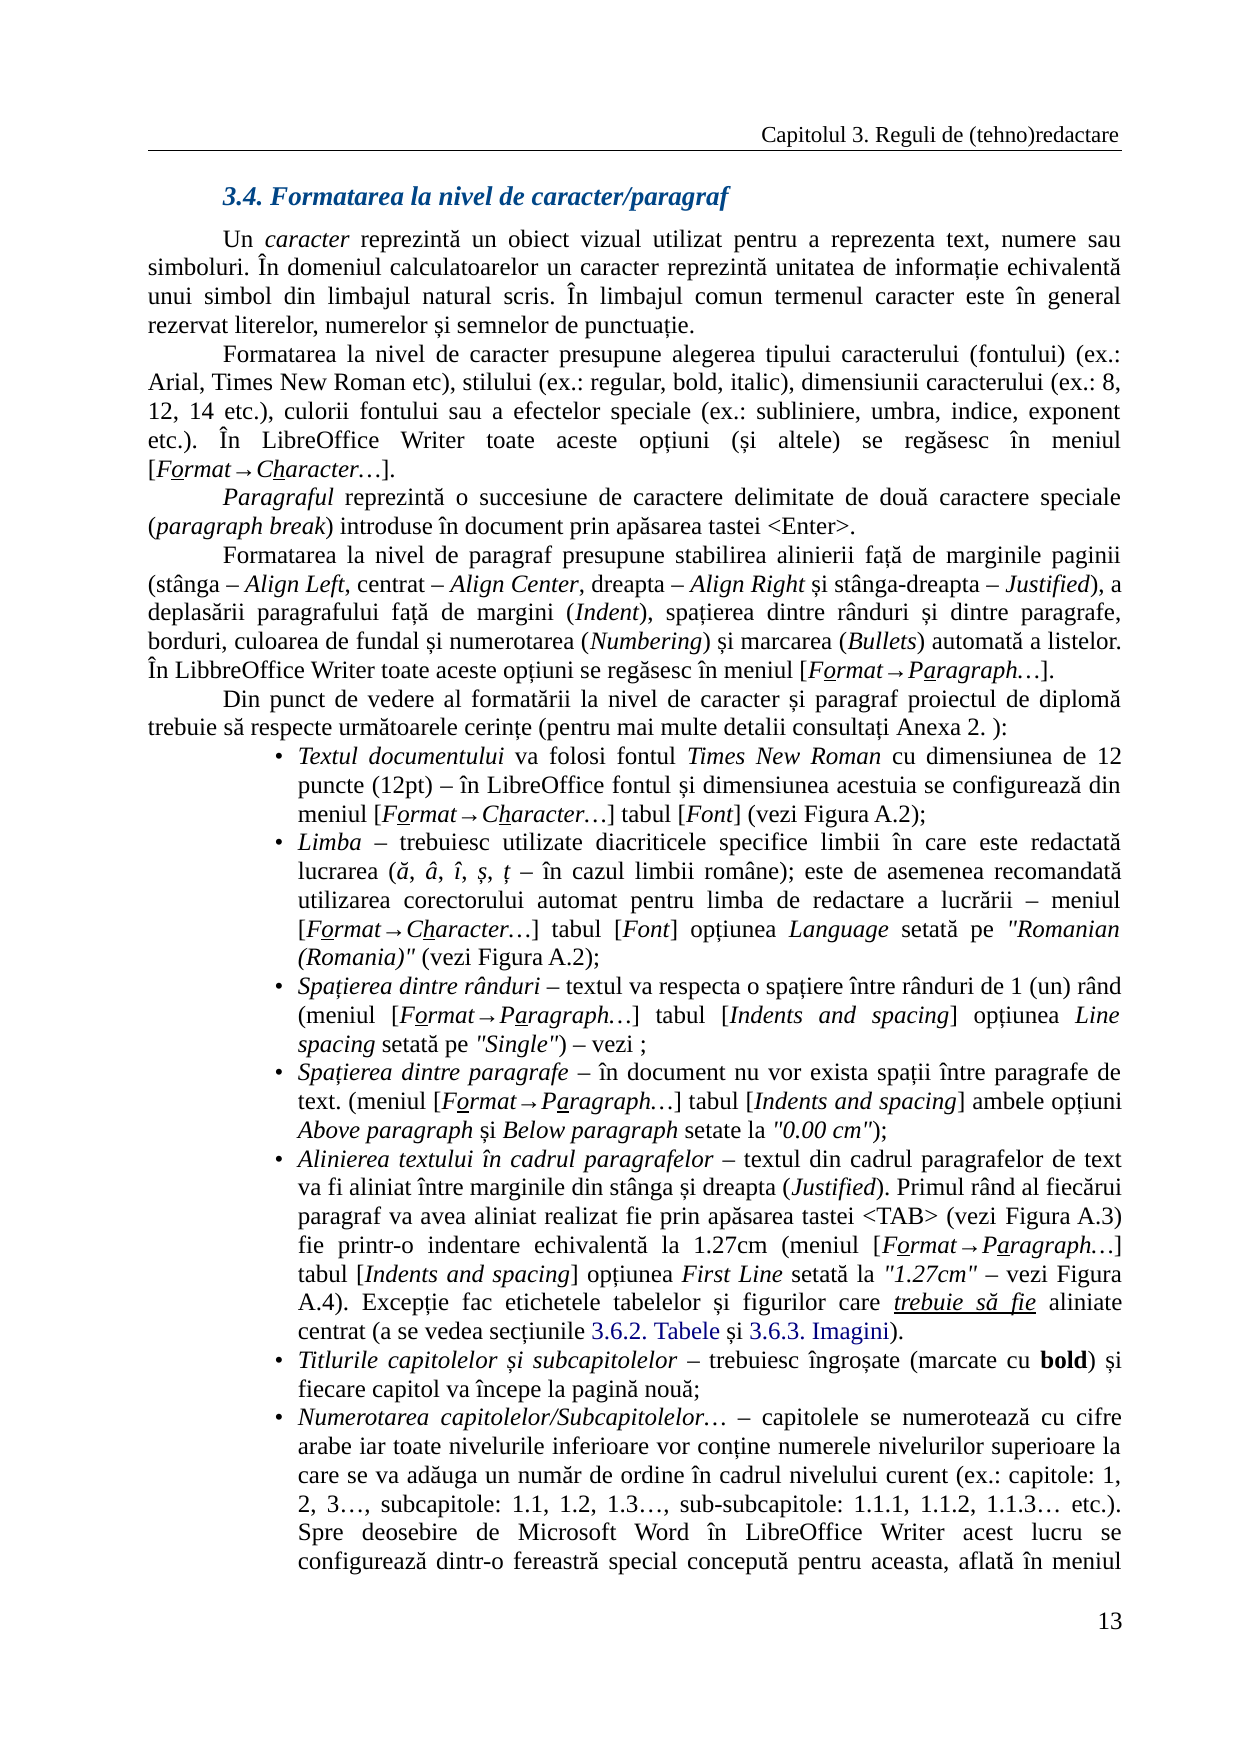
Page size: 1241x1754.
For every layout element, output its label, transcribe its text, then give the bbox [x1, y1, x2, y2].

list Textul documentului va folosi fontul Times New Roman cu dimensiunea de 12 puncte (12pt) – în LibreOffice fontul și dimensiunea acestuia se configurează din meniul [Format→Character…] tabul [Font] (vezi Figura A.2); [279, 741, 1122, 827]
text Formatarea la nivel de caracter presupune alegerea tipului caracterului (fontului) (ex.: Arial, Times New Roman etc), stilului (ex.: regular, bold, italic), dimensiunii caracterului (ex.: 8, 12, 14 etc.), culorii fontului sau a efectelor speciale (ex.: subliniere, umbra, indice, exponent etc.). În LibreOffice Writer toate aceste opțiuni (și altele) se regăsesc în meniul [Format→Character…]. [148, 339, 1122, 482]
subtitle Formatarea la nivel de caracter/paragraf [223, 180, 1122, 211]
list Numerotarea capitolelor/Subcapitolelor… – capitolele se numerotează cu cifre arabe iar toate nivelurile inferioare vor conține numerele nivelurilor superioare la care se va adăuga un număr de ordine în cadrul nivelului curent (ex.: capitole: 1, 2, 3…, subcapitole: 1.1, 1.2, 1.3…, sub-subcapitole: 1.1.1, 1.1.2, 1.1.3… etc.). Spre deosebire de Microsoft Word în LibreOffice Writer acest lucru se configurează dintr-o fereastră special concepută pentru aceasta, aflată în meniul [Tools→Outline Numbering…] – vezi Anexa 3. [279, 1402, 1122, 1575]
text Paragraful reprezintă o succesiune de caractere delimitate de două caractere speciale (paragraph break) introduse în document prin apăsarea tastei <Enter>. [148, 482, 1122, 540]
list Limba – trebuiesc utilizate diacriticele specifice limbii în care este redactată lucrarea (ă, â, î, ș, ț – în cazul limbii române); este de asemenea recomandată utilizarea corectorului automat pentru limba de redactare a lucrării – meniul [Format→Character…] tabul [Font] opțiunea Language setată pe "Romanian (Romania)" (vezi Figura A.2); [279, 827, 1122, 971]
text Formatarea la nivel de paragraf presupune stabilirea alinierii față de marginile paginii (stânga – Align Left, centrat – Align Center, dreapta – Align Right și stânga-dreapta – Justified), a deplasării paragrafului față de margini (Indent), spațierea dintre rânduri și dintre paragrafe, borduri, culoarea de fundal și numerotarea (Numbering) și marcarea (Bullets) automată a listelor. În LibbreOffice Writer toate aceste opțiuni se regăsesc în meniul [Format→Paragraph…]. [148, 540, 1122, 684]
text Din punct de vedere al formatării la nivel de caracter și paragraf proiectul de diplomă trebuie să respecte următoarele cerințe (pentru mai multe detalii consultați Anexa 2. ): [148, 684, 1122, 741]
list Spațierea dintre paragrafe – în document nu vor exista spații între paragrafe de text. (meniul [Format→Paragraph…] tabul [Indents and spacing] ambele opțiuni Above paragraph și Below paragraph setate la "0.00 cm"); [279, 1057, 1122, 1144]
list Alinierea textului în cadrul paragrafelor – textul din cadrul paragrafelor de text va fi aliniat între marginile din stânga și dreapta (Justified). Primul rând al fiecărui paragraf va avea aliniat realizat fie prin apăsarea tastei <TAB> (vezi Figura A.3) fie printr-o indentare echivalentă la 1.27cm (meniul [Format→Paragraph…] tabul [Indents and spacing] opțiunea First Line setată la "1.27cm" – vezi Figura A.4). Excepție fac etichetele tabelelor și figurilor care trebuie să fie aliniate centrat (a se vedea secțiunile 3.6.2. Tabele și 3.6.3. Imagini). [279, 1144, 1122, 1345]
list Spațierea dintre rânduri – textul va respecta o spațiere între rânduri de 1 (un) rând (meniul [Format→Paragraph…] tabul [Indents and spacing] opțiunea Line spacing setată pe "Single") – vezi ; [279, 971, 1122, 1057]
list Titlurile capitolelor și subcapitolelor – trebuiesc îngroșate (marcate cu bold) și fiecare capitol va începe la pagină nouă; [279, 1345, 1122, 1402]
text Un caracter reprezintă un obiect vizual utilizat pentru a reprezenta text, numere sau simboluri. În domeniul calculatoarelor un caracter reprezintă unitatea de informație echivalentă unui simbol din limbajul natural scris. În limbajul comun termenul caracter este în general rezervat literelor, numerelor și semnelor de punctuație. [148, 224, 1122, 339]
